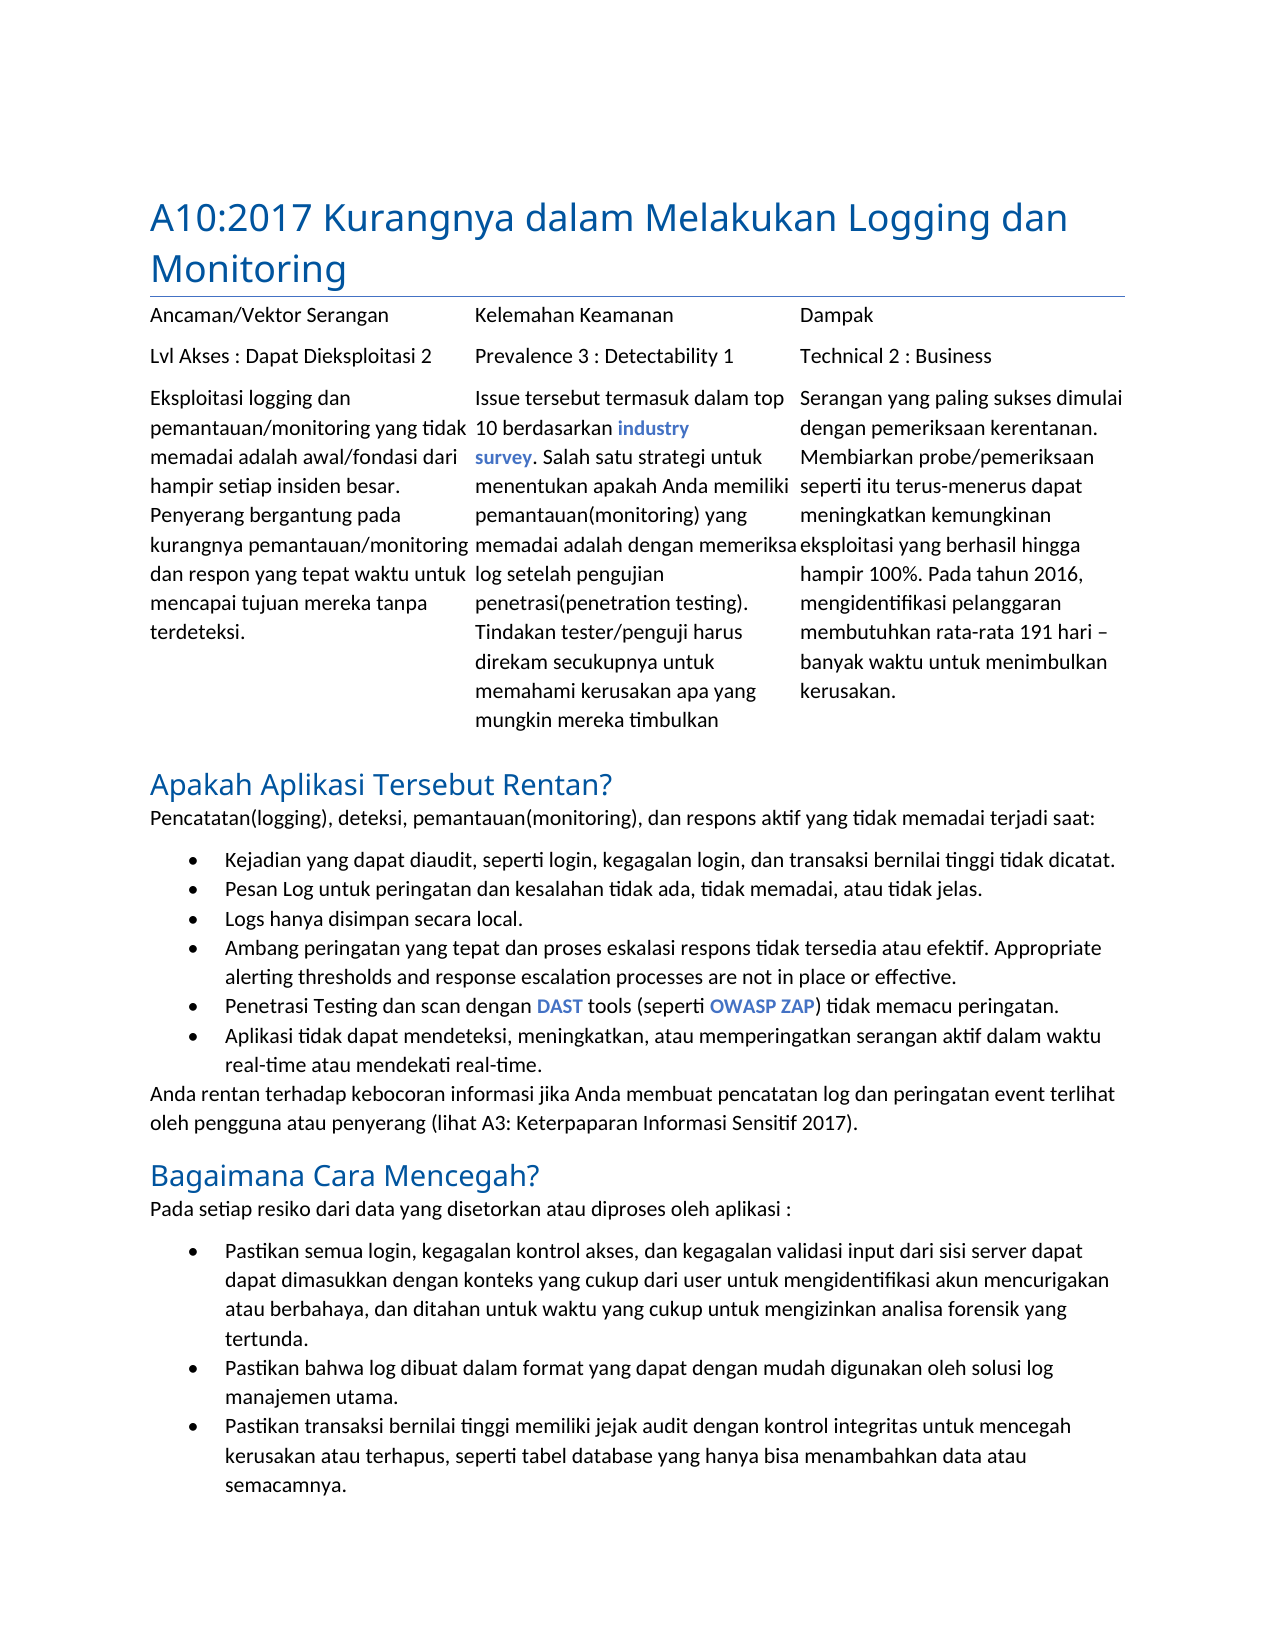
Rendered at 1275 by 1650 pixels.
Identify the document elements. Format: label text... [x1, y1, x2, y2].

table_header Kelemahan Keamanan [475, 301, 800, 343]
table_cell Prevalence 3 : Detectability 1 [475, 343, 800, 384]
text Pada setiap resiko dari data yang disetorkan atau diproses oleh aplikasi : [150, 1195, 1125, 1222]
list Logs hanya disimpan secara local. [187, 905, 1125, 931]
list Pastikan transaksi bernilai tinggi memiliki jejak audit dengan kontrol integritas untuk mencegah kerusakan atau terhapus, seperti tabel database yang hanya bisa menambahkan data atau semacamnya. [187, 1413, 1125, 1498]
table_cell Serangan yang paling sukses dimulai dengan pemeriksaan kerentanan. Membiarkan probe/pemeriksaan seperti itu terus-menerus dapat meningkatkan kemungkinan eksploitasi yang berhasil hingga hampir 100%. Pada tahun 2016, mengidentifikasi pelanggaran membutuhkan rata-rata 191 hari – banyak waktu untuk menimbulkan kerusakan. [800, 384, 1125, 748]
text Anda rentan terhadap kebocoran informasi jika Anda membuat pencatatan log dan peringatan event terlihat oleh pengguna atau penyerang (lihat A3: Keterpaparan Informasi Sensitif 2017). [150, 1080, 1125, 1136]
table_header Dampak [800, 301, 1125, 343]
list Pastikan bahwa log dibuat dalam format yang dapat dengan mudah digunakan oleh solusi log manajemen utama. [187, 1354, 1125, 1410]
subtitle A10:2017 Kurangnya dalam Melakukan Logging dan Monitoring [150, 192, 1125, 296]
text Pencatatan(logging), deteksi, pemantauan(monitoring), dan respons aktif yang tidak memadai terjadi saat: [150, 804, 1125, 831]
list Aplikasi tidak dapat mendeteksi, meningkatkan, atau memperingatkan serangan aktif dalam waktu real-time atau mendekati real-time. [187, 1022, 1125, 1078]
table_cell Technical 2 : Business [800, 343, 1125, 384]
table_cell Issue tersebut termasuk dalam top 10 berdasarkan industry survey. Salah satu strategi untuk menentukan apakah Anda memiliki pemantauan(monitoring) yang memadai adalah dengan memeriksa log setelah pengujian penetrasi(penetration testing). Tindakan tester/penguji harus direkam secukupnya untuk memahami kerusakan apa yang mungkin mereka timbulkan [475, 384, 800, 748]
subtitle Bagaimana Cara Mencegah? [150, 1156, 1125, 1195]
list Ambang peringatan yang tepat dan proses eskalasi respons tidak tersedia atau efektif. Appropriate alerting thresholds and response escalation processes are not in place or effective. [187, 934, 1125, 990]
list Pesan Log untuk peringatan dan kesalahan tidak ada, tidak memadai, atau tidak jelas. [187, 875, 1125, 902]
list Penetrasi Testing dan scan dengan DAST tools (seperti OWASP ZAP) tidak memacu peringatan. [187, 992, 1125, 1019]
table_cell Lvl Akses : Dapat Dieksploitasi 2 [150, 343, 475, 384]
table_cell Eksploitasi logging dan pemantauan/monitoring yang tidak memadai adalah awal/fondasi dari hampir setiap insiden besar. Penyerang bergantung pada kurangnya pemantauan/monitoring dan respon yang tepat waktu untuk mencapai tujuan mereka tanpa terdeteksi. [150, 384, 475, 748]
list Kejadian yang dapat diaudit, seperti login, kegagalan login, dan transaksi bernilai tinggi tidak dicatat. [187, 846, 1125, 873]
list Pastikan semua login, kegagalan kontrol akses, dan kegagalan validasi input dari sisi server dapat dapat dimasukkan dengan konteks yang cukup dari user untuk mengidentifikasi akun mencurigakan atau berbahaya, dan ditahan untuk waktu yang cukup untuk mengizinkan analisa forensik yang tertunda. [187, 1237, 1125, 1351]
subtitle Apakah Aplikasi Tersebut Rentan? [150, 765, 1125, 804]
table_header Ancaman/Vektor Serangan [150, 301, 475, 343]
